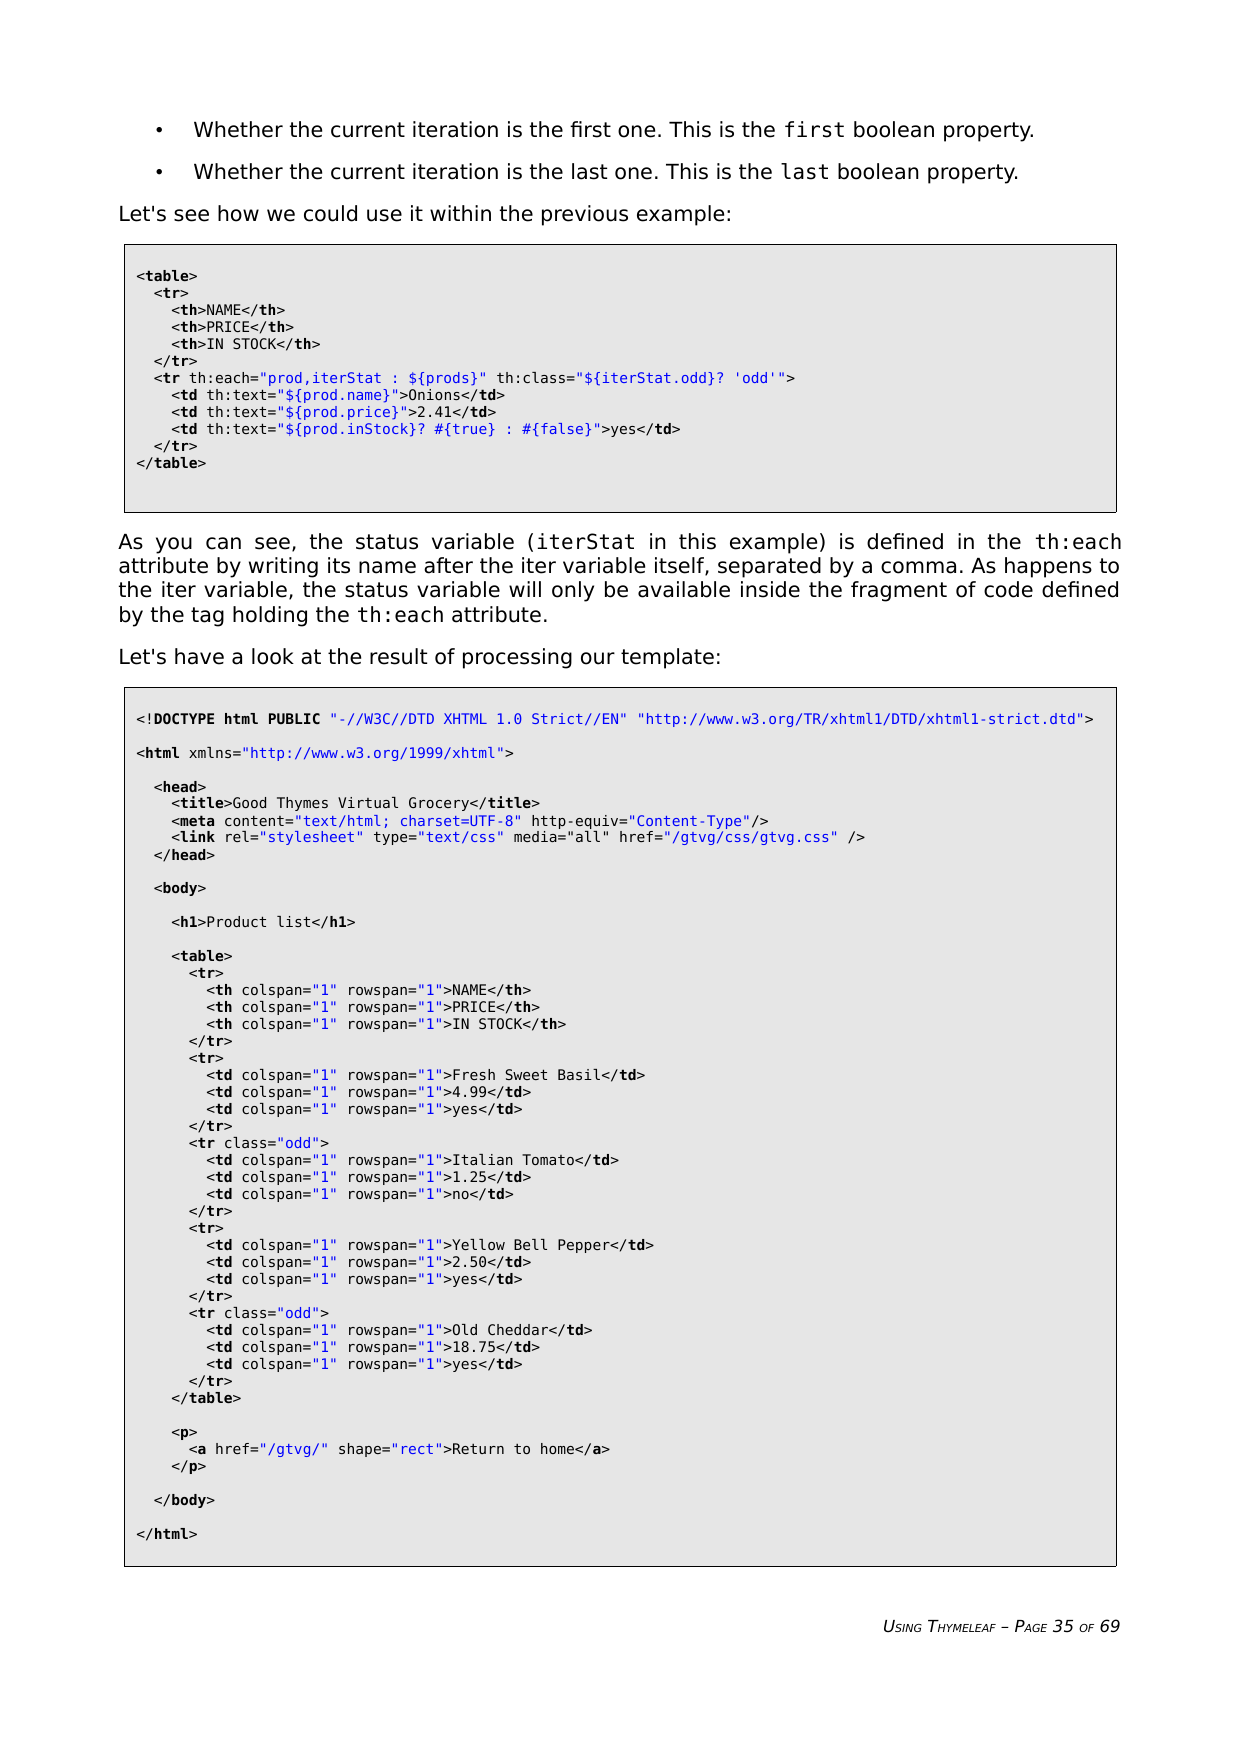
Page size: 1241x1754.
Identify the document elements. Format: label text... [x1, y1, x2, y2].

text <!DOCTYPE html PUBLIC "-//W3C//DTD XHTML 1.0 Strict//EN" "http://www.w3.org/TR/xhtml1/DTD/xhtml1-strict.dtd"> <html xmlns="http://www.w3.org/1999/xhtml"> <head> <title>Good Thymes Virtual Grocery</title> <meta content="text/html; charset=UTF-8" http-equiv="Content-Type"/> <link rel="stylesheet" type="text/css" media="all" href="/gtvg/css/gtvg.css" /> </head> <body> <h1>Product list</h1> <table> <tr> <th colspan="1" rowspan="1">NAME</th> <th colspan="1" rowspan="1">PRICE</th> <th colspan="1" rowspan="1">IN STOCK</th> </tr> <tr> <td colspan="1" rowspan="1">Fresh Sweet Basil</td> <td colspan="1" rowspan="1">4.99</td> <td colspan="1" rowspan="1">yes</td> </tr> <tr class="odd"> <td colspan="1" rowspan="1">Italian Tomato</td> <td colspan="1" rowspan="1">1.25</td> <td colspan="1" rowspan="1">no</td> </tr> <tr> <td colspan="1" rowspan="1">Yellow Bell Pepper</td> <td colspan="1" rowspan="1">2.50</td> <td colspan="1" rowspan="1">yes</td> </tr> <tr class="odd"> <td colspan="1" rowspan="1">Old Cheddar</td> <td colspan="1" rowspan="1">18.75</td> <td colspan="1" rowspan="1">yes</td> </tr> </table> <p> <a href="/gtvg/" shape="rect">Return to home</a> </p> </body> </html> [125, 688, 1116, 1566]
text Let's have a look at the result of processing our template: [118, 645, 1122, 669]
text Let's see how we could use it within the previous example: [118, 202, 1122, 226]
list Whether the current iteration is the first one. This is the first boolean property. [156, 118, 1122, 142]
list Whether the current iteration is the last one. This is the last boolean property. [156, 160, 1122, 184]
text <table> <tr> <th>NAME</th> <th>PRICE</th> <th>IN STOCK</th> </tr> <tr th:each="prod,iterStat : ${prods}" th:class="${iterStat.odd}? 'odd'"> <td th:text="${prod.name}">Onions</td> <td th:text="${prod.price}">2.41</td> <td th:text="${prod.inStock}? #{true} : #{false}">yes</td> </tr> </table> [125, 245, 1116, 512]
text As you can see, the status variable (iterStat in this example) is defined in the th:each attribute by writing its name after the iter variable itself, separated by a comma. As happens to the iter variable, the status variable will only be available inside the fragment of code defined by the tag holding the th:each attribute. [118, 530, 1122, 627]
